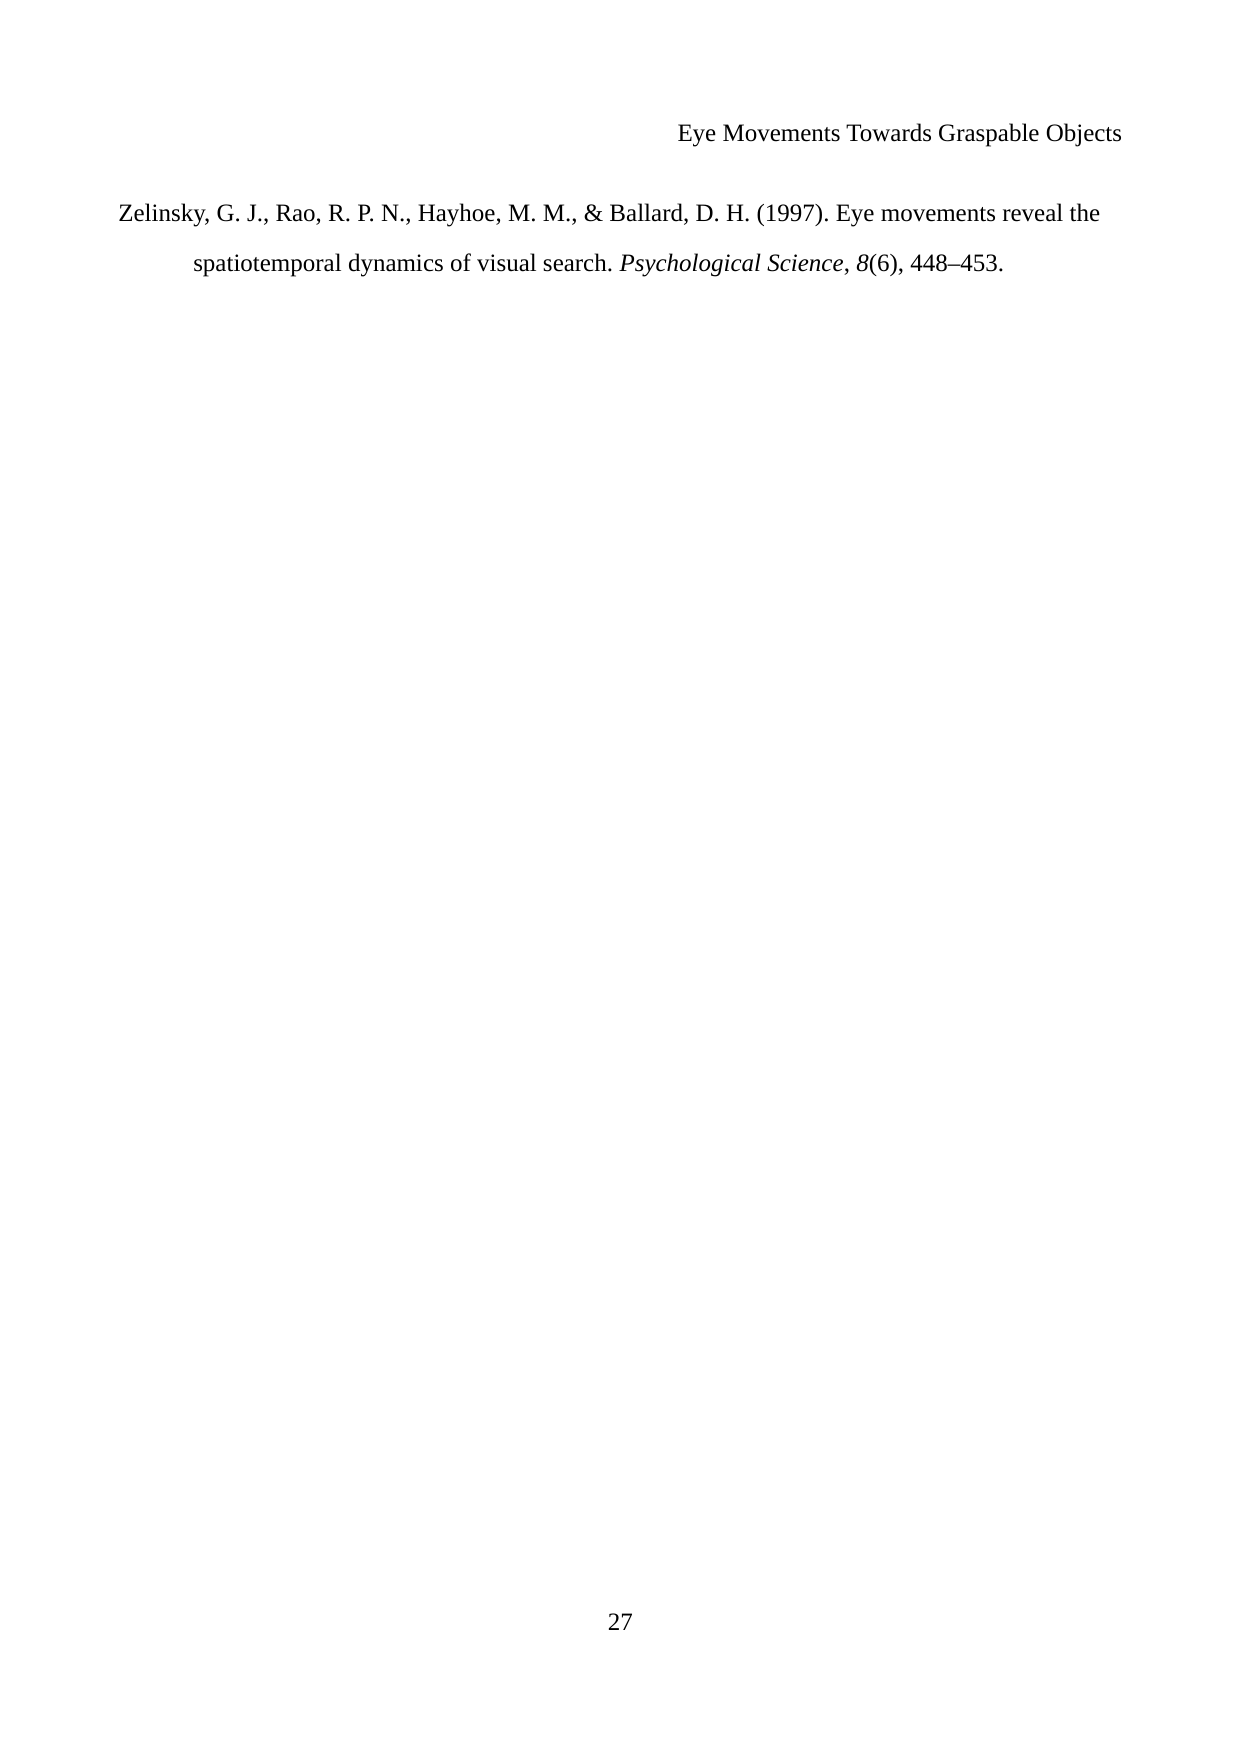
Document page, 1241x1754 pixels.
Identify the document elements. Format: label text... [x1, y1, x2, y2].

text Zelinsky, G. J., Rao, R. P. N., Hayhoe, M. M., & Ballard, D. H. (1997). Eye movements reveal the spatiotemporal dynamics of visual search. Psychological Science, 8(6), 448–453. [118, 176, 1122, 276]
